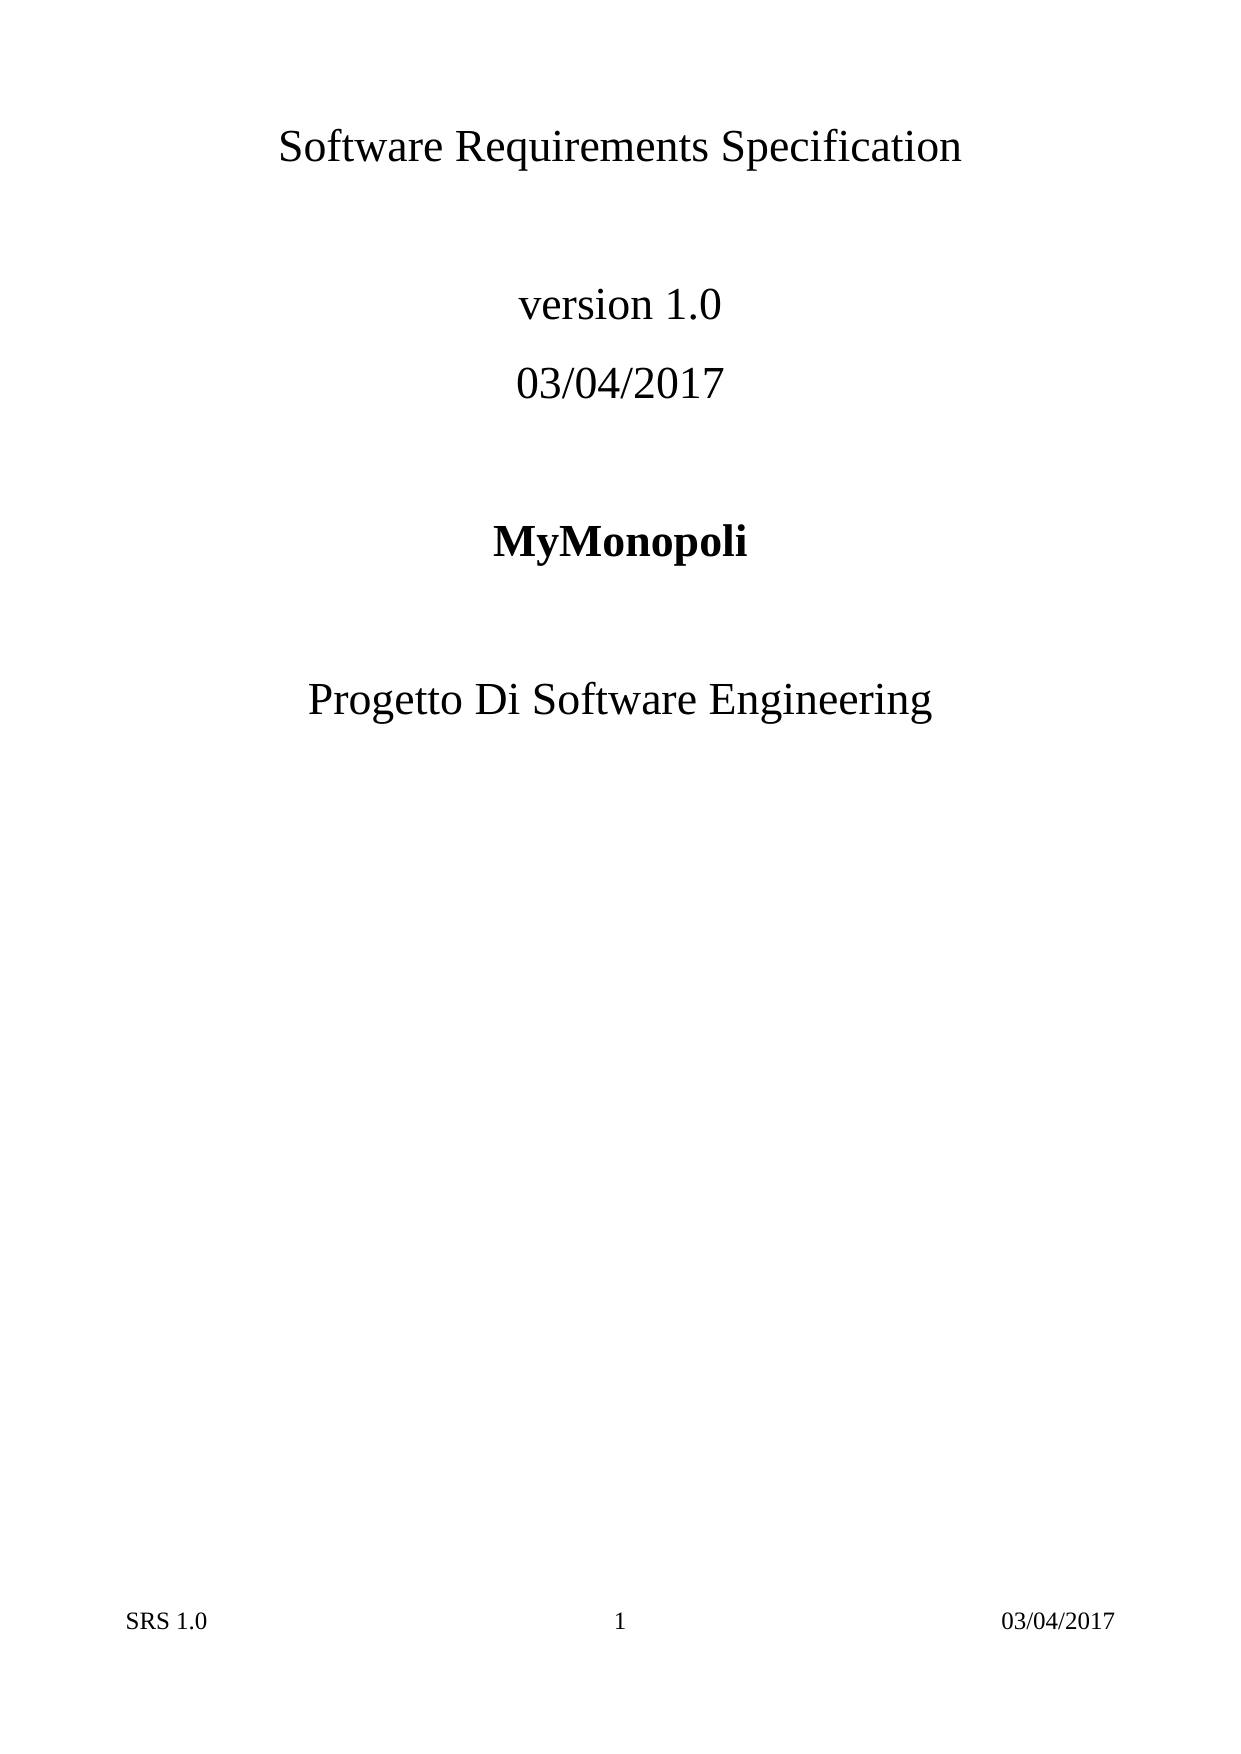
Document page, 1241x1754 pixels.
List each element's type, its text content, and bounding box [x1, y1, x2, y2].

text 03/04/2017 [118, 355, 1122, 408]
text MyMonopoli [118, 513, 1122, 566]
text Progetto Di Software Engineering [118, 672, 1122, 724]
text Software Requirements Specification [118, 118, 1122, 171]
text version 1.0 [118, 276, 1122, 329]
